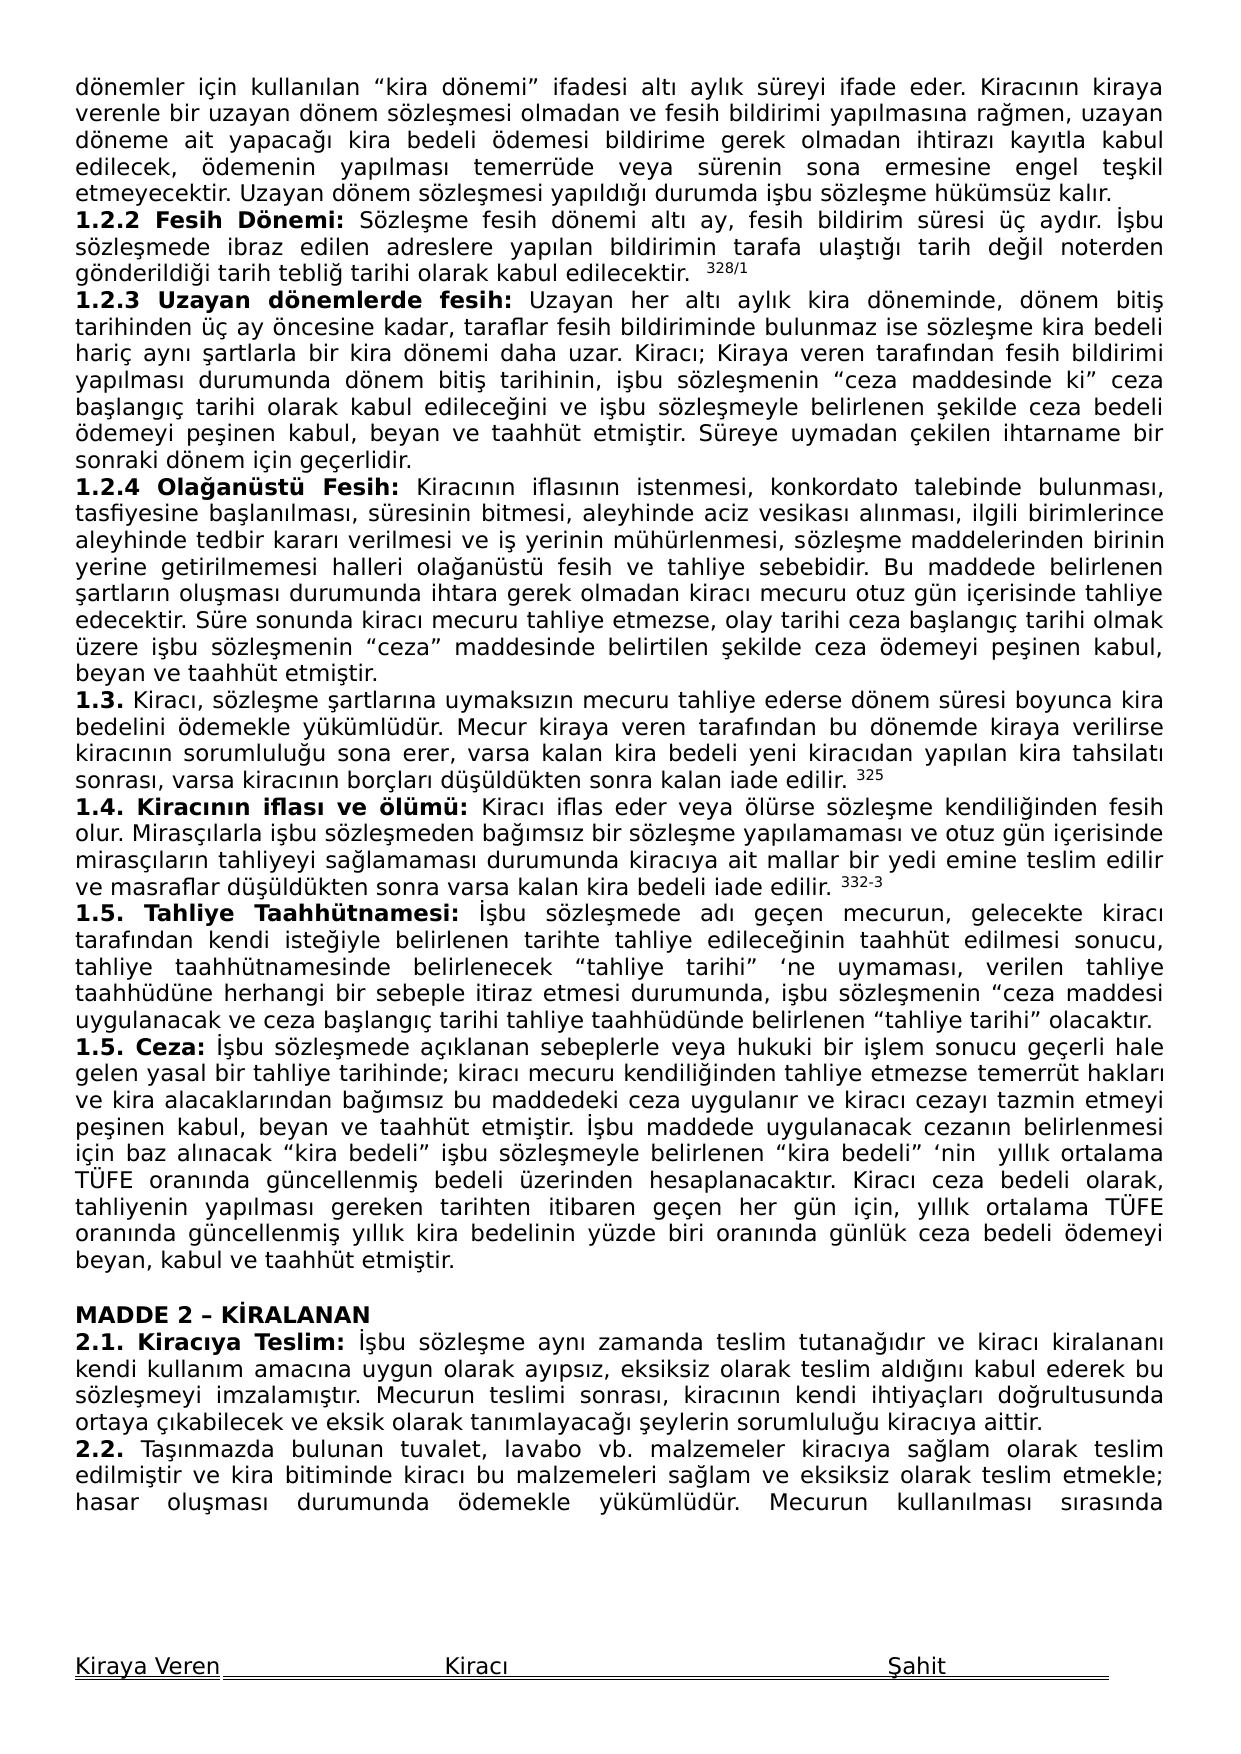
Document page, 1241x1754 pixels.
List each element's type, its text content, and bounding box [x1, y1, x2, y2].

text 2.2. Taşınmazda bulunan tuvalet, lavabo vb. malzemeler kiracıya sağlam olarak teslim edilmiştir ve kira bitiminde kiracı bu malzemeleri sağlam ve eksiksiz olarak teslim etmekle; hasar oluşması durumunda ödemekle yükümlüdür. Mecurun kullanılması sırasında [75, 1436, 1165, 1516]
text 1.2.4 Olağanüstü Fesih: Kiracının iflasının istenmesi, konkordato talebinde bulunması, tasfiyesine başlanılması, süresinin bitmesi, aleyhinde aciz vesikası alınması, ilgili birimlerince aleyhinde tedbir kararı verilmesi ve iş yerinin mühürlenmesi, sözleşme maddelerinden birinin yerine getirilmemesi halleri olağanüstü fesih ve tahliye sebebidir. Bu maddede belirlenen şartların oluşması durumunda ihtara gerek olmadan kiracı mecuru otuz gün içerisinde tahliye edecektir. Süre sonunda kiracı mecuru tahliye etmezse, olay tarihi ceza başlangıç tarihi olmak üzere işbu sözleşmenin “ceza” maddesinde belirtilen şekilde ceza ödemeyi peşinen kabul, beyan ve taahhüt etmiştir. [75, 474, 1165, 687]
text 2.1. Kiracıya Teslim: İşbu sözleşme aynı zamanda teslim tutanağıdır ve kiracı kiralananı kendi kullanım amacına uygun olarak ayıpsız, eksiksiz olarak teslim aldığını kabul ederek bu sözleşmeyi imzalamıştır. Mecurun teslimi sonrası, kiracının kendi ihtiyaçları doğrultusunda ortaya çıkabilecek ve eksik olarak tanımlayacağı şeylerin sorumluluğu kiracıya aittir. [75, 1329, 1165, 1436]
text 1.5. Ceza: İşbu sözleşmede açıklanan sebeplerle veya hukuki bir işlem sonucu geçerli hale gelen yasal bir tahliye tarihinde; kiracı mecuru kendiliğinden tahliye etmezse temerrüt hakları ve kira alacaklarından bağımsız bu maddedeki ceza uygulanır ve kiracı cezayı tazmin etmeyi peşinen kabul, beyan ve taahhüt etmiştir. İşbu maddede uygulanacak cezanın belirlenmesi için baz alınacak “kira bedeli” işbu sözleşmeyle belirlenen “kira bedeli” ‘nin yıllık ortalama TÜFE oranında güncellenmiş bedeli üzerinden hesaplanacaktır. Kiracı ceza bedeli olarak, tahliyenin yapılması gereken tarihten itibaren geçen her gün için, yıllık ortalama TÜFE oranında güncellenmiş yıllık kira bedelinin yüzde biri oranında günlük ceza bedeli ödemeyi beyan, kabul ve taahhüt etmiştir. [75, 1034, 1165, 1274]
text 1.2.3 Uzayan dönemlerde fesih: Uzayan her altı aylık kira döneminde, dönem bitiş tarihinden üç ay öncesine kadar, taraflar fesih bildiriminde bulunmaz ise sözleşme kira bedeli hariç aynı şartlarla bir kira dönemi daha uzar. Kiracı; Kiraya veren tarafından fesih bildirimi yapılması durumunda dönem bitiş tarihinin, işbu sözleşmenin “ceza maddesinde ki” ceza başlangıç tarihi olarak kabul edileceğini ve işbu sözleşmeyle belirlenen şekilde ceza bedeli ödemeyi peşinen kabul, beyan ve taahhüt etmiştir. Süreye uymadan çekilen ihtarname bir sonraki dönem için geçerlidir. [75, 287, 1165, 474]
text MADDE 2 – KİRALANAN [75, 1302, 1165, 1329]
text 1.4. Kiracının iflası ve ölümü: Kiracı iflas eder veya ölürse sözleşme kendiliğinden fesih olur. Mirasçılarla işbu sözleşmeden bağımsız bir sözleşme yapılamaması ve otuz gün içerisinde mirasçıların tahliyeyi sağlamaması durumunda kiracıya ait mallar bir yedi emine teslim edilir ve masraflar düşüldükten sonra varsa kalan kira bedeli iade edilir. 332-3 [75, 794, 1165, 900]
text 1.2.2 Fesih Dönemi: Sözleşme fesih dönemi altı ay, fesih bildirim süresi üç aydır. İşbu sözleşmede ibraz edilen adreslere yapılan bildirimin tarafa ulaştığı tarih değil noterden gönderildiği tarih tebliğ tarihi olarak kabul edilecektir. 328/1 [75, 207, 1165, 287]
text 1.3. Kiracı, sözleşme şartlarına uymaksızın mecuru tahliye ederse dönem süresi boyunca kira bedelini ödemekle yükümlüdür. Mecur kiraya veren tarafından bu dönemde kiraya verilirse kiracının sorumluluğu sona erer, varsa kalan kira bedeli yeni kiracıdan yapılan kira tahsilatı sonrası, varsa kiracının borçları düşüldükten sonra kalan iade edilir. 325 [75, 687, 1165, 794]
text 1.5. Tahliye Taahhütnamesi: İşbu sözleşmede adı geçen mecurun, gelecekte kiracı tarafından kendi isteğiyle belirlenen tarihte tahliye edileceğinin taahhüt edilmesi sonucu, tahliye taahhütnamesinde belirlenecek “tahliye tarihi” ‘ne uymaması, verilen tahliye taahhüdüne herhangi bir sebeple itiraz etmesi durumunda, işbu sözleşmenin “ceza maddesi uygulanacak ve ceza başlangıç tarihi tahliye taahhüdünde belirlenen “tahliye tarihi” olacaktır. [75, 900, 1165, 1034]
text dönemler için kullanılan “kira dönemi” ifadesi altı aylık süreyi ifade eder. Kiracının kiraya verenle bir uzayan dönem sözleşmesi olmadan ve fesih bildirimi yapılmasına rağmen, uzayan döneme ait yapacağı kira bedeli ödemesi bildirime gerek olmadan ihtirazı kayıtla kabul edilecek, ödemenin yapılması temerrüde veya sürenin sona ermesine engel teşkil etmeyecektir. Uzayan dönem sözleşmesi yapıldığı durumda işbu sözleşme hükümsüz kalır. [75, 74, 1165, 207]
